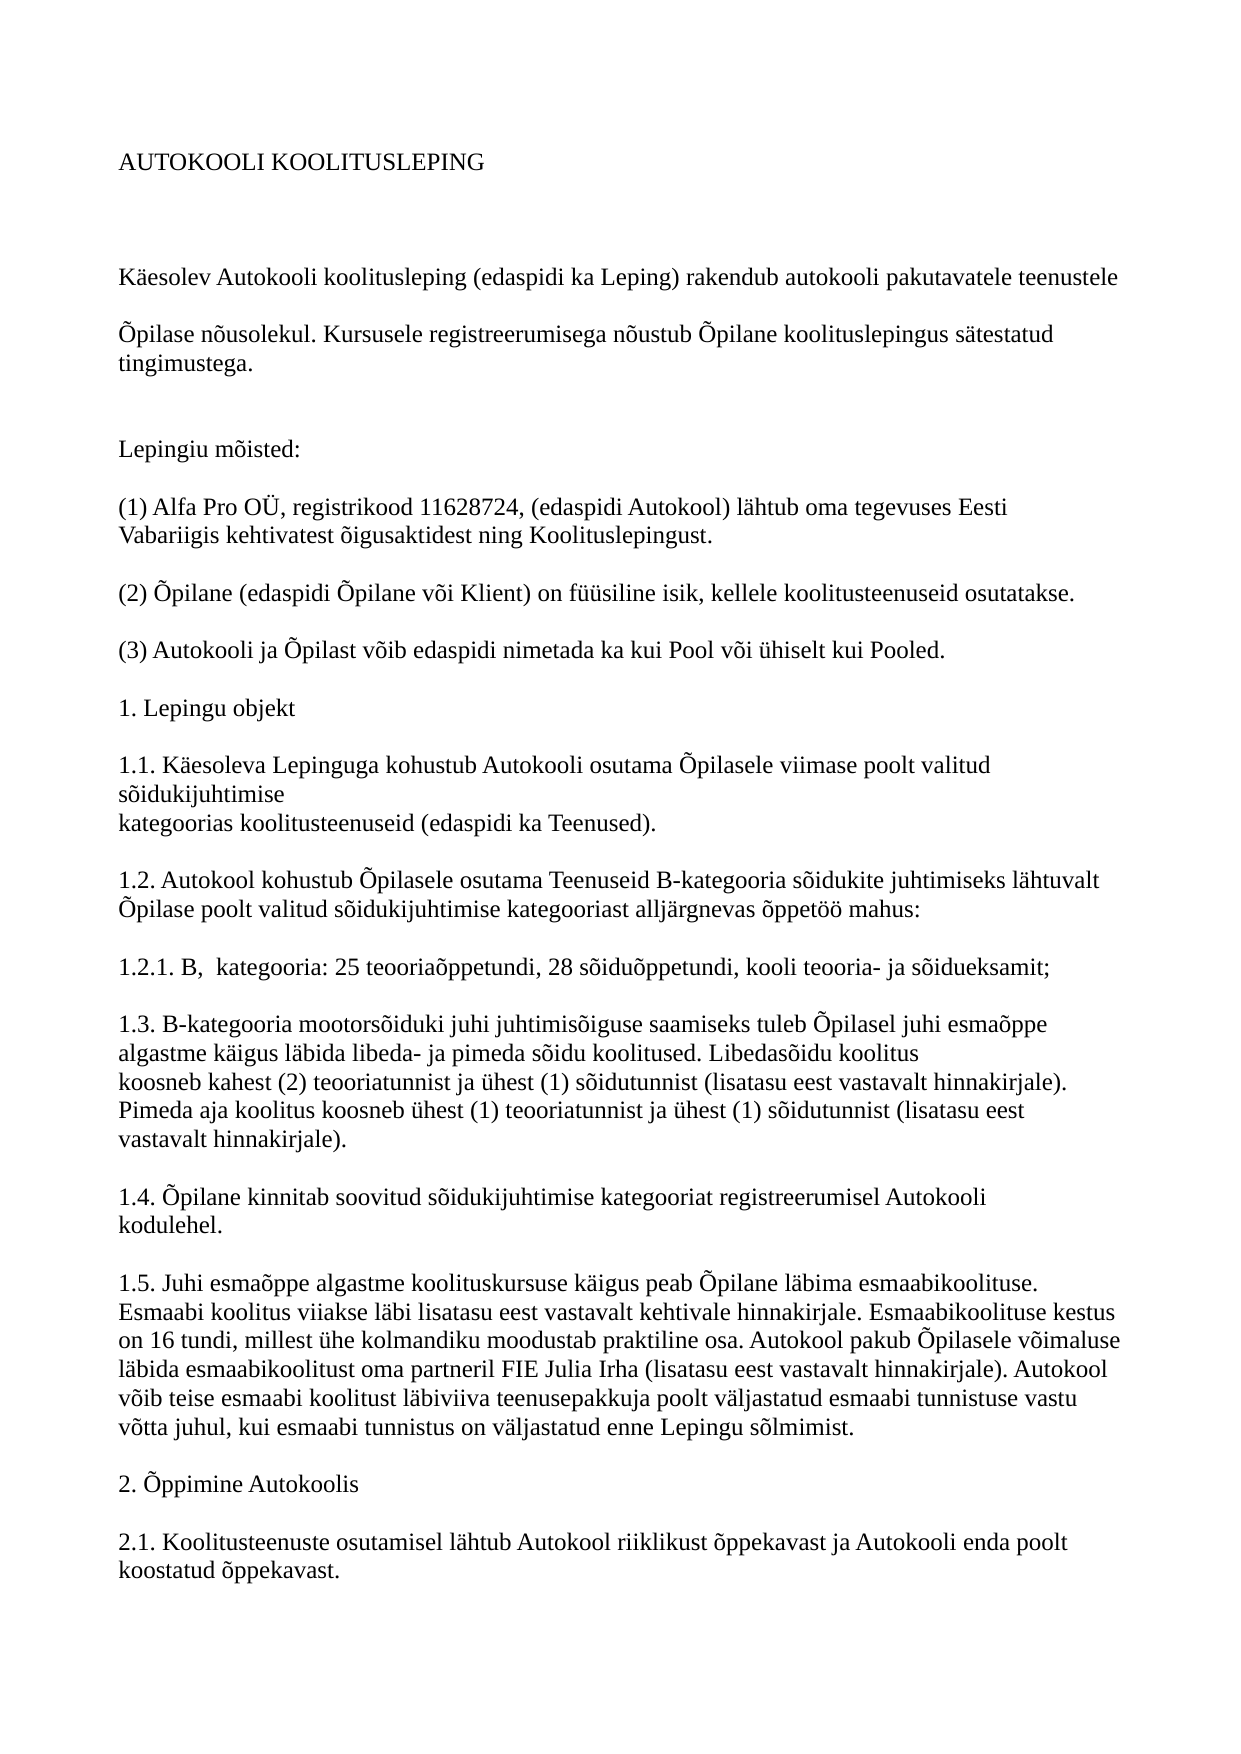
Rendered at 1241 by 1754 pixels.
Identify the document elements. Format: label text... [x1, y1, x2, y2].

text koostatud õppekavast. [118, 1556, 1122, 1584]
text Pimeda aja koolitus koosneb ühest (1) teooriatunnist ja ühest (1) sõidutunnist (lisatasu eest [118, 1096, 1122, 1124]
text AUTOKOOLI KOOLITUSLEPING [118, 147, 1122, 176]
text tingimustega. [118, 348, 1122, 377]
text 1.2. Autokool kohustub Õpilasele osutama Teenuseid B-kategooria sõidukite juhtimiseks lähtuvalt Õpilase poolt valitud sõidukijuhtimise kategooriast alljärgnevas õppetöö mahus: [118, 866, 1122, 923]
text Õpilase nõusolekul. Kursusele registreerumisega nõustub Õpilane koolituslepingus sätestatud [118, 319, 1122, 348]
text Lepingiu mõisted: [118, 434, 1122, 463]
text (1) Alfa Pro OÜ, registrikood 11628724, (edaspidi Autokool) lähtub oma tegevuses Eesti [118, 492, 1122, 521]
text 1.4. Õpilane kinnitab soovitud sõidukijuhtimise kategooriat registreerumisel Autokooli [118, 1182, 1122, 1211]
text (2) Õpilane (edaspidi Õpilane või Klient) on füüsiline isik, kellele koolitusteenuseid osutatakse. [118, 578, 1122, 607]
text 1.2.1. B, kategooria: 25 teooriaõppetundi, 28 sõiduõppetundi, kooli teooria- ja sõidueksamit; [118, 952, 1122, 981]
text koosneb kahest (2) teooriatunnist ja ühest (1) sõidutunnist (lisatasu eest vastavalt hinnakirjale). [118, 1067, 1122, 1096]
text 1.1. Käesoleva Lepinguga kohustub Autokooli osutama Õpilasele viimase poolt valitud sõidukijuhtimise [118, 751, 1122, 808]
text (3) Autokooli ja Õpilast võib edaspidi nimetada ka kui Pool või ühiselt kui Pooled. [118, 636, 1122, 664]
text 2. Õppimine Autokoolis [118, 1469, 1122, 1498]
text 1. Lepingu objekt [118, 693, 1122, 722]
text vastavalt hinnakirjale). [118, 1124, 1122, 1153]
text 1.3. B-kategooria mootorsõiduki juhi juhtimisõiguse saamiseks tuleb Õpilasel juhi esmaõppe algastme käigus läbida libeda- ja pimeda sõidu koolitused. Libedasõidu koolitus [118, 1009, 1122, 1067]
text läbida esmaabikoolitust oma partneril FIE Julia Irha (lisatasu eest vastavalt hinnakirjale). Autokool võib teise esmaabi koolitust läbiviiva teenusepakkuja poolt väljastatud esmaabi tunnistuse vastu võtta juhul, kui esmaabi tunnistus on väljastatud enne Lepingu sõlmimist. [118, 1354, 1122, 1441]
text 1.5. Juhi esmaõppe algastme koolituskursuse käigus peab Õpilane läbima esmaabikoolituse. Esmaabi koolitus viiakse läbi lisatasu eest vastavalt kehtivale hinnakirjale. Esmaabikoolituse kestus on 16 tundi, millest ühe kolmandiku moodustab praktiline osa. Autokool pakub Õpilasele võimaluse [118, 1268, 1122, 1354]
text kodulehel. [118, 1211, 1122, 1239]
text Vabariigis kehtivatest õigusaktidest ning Koolituslepingust. [118, 521, 1122, 549]
text 2.1. Koolitusteenuste osutamisel lähtub Autokool riiklikust õppekavast ja Autokooli enda poolt [118, 1527, 1122, 1556]
text kategoorias koolitusteenuseid (edaspidi ka Teenused). [118, 808, 1122, 837]
text Käesolev Autokooli koolitusleping (edaspidi ka Leping) rakendub autokooli pakutavatele teenustele [118, 262, 1122, 291]
